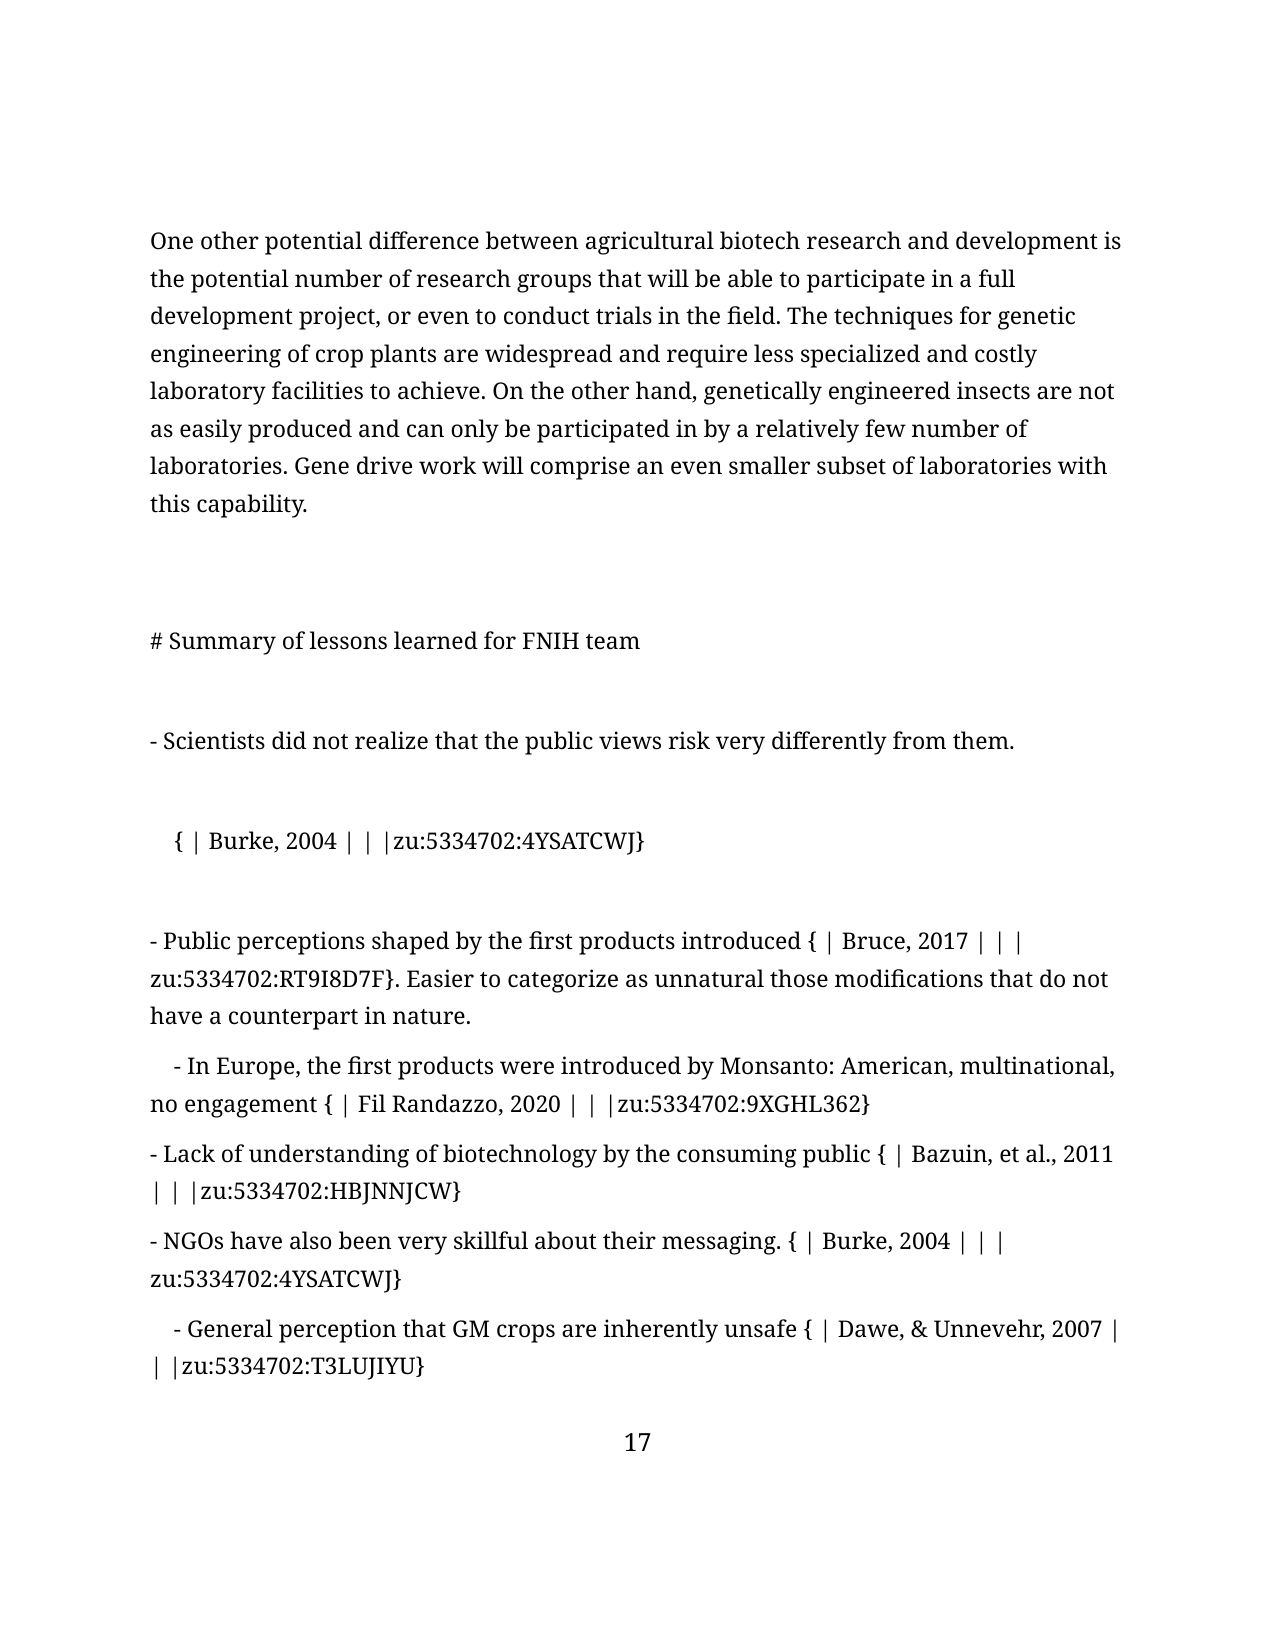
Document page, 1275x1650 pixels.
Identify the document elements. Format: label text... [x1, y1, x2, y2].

text # Summary of lessons learned for FNIH team [150, 625, 1125, 656]
text { | Burke, 2004 | | |zu:5334702:4YSATCWJ} [150, 825, 1125, 856]
text - Scientists did not realize that the public views risk very differently from them. [150, 725, 1125, 756]
text - In Europe, the first products were introduced by Monsanto: American, multinational, no engagement { | Fil Randazzo, 2020 | | |zu:5334702:9XGHL362} [150, 1050, 1125, 1119]
text - Lack of understanding of biotechnology by the consuming public { | Bazuin, et al., 2011 | | |zu:5334702:HBJNNJCW} [150, 1137, 1125, 1206]
text - General perception that GM crops are inherently unsafe { | Dawe, & Unnevehr, 2007 | | |zu:5334702:T3LUJIYU} [150, 1312, 1125, 1381]
text - NGOs have also been very skillful about their messaging. { | Burke, 2004 | | |zu:5334702:4YSATCWJ} [150, 1225, 1125, 1294]
text - Public perceptions shaped by the first products introduced { | Bruce, 2017 | | |zu:5334702:RT9I8D7F}. Easier to categorize as unnatural those modifications that do not have a counterpart in nature. [150, 925, 1125, 1031]
text One other potential difference between agricultural biotech research and development is the potential number of research groups that will be able to participate in a full development project, or even to conduct trials in the field. The techniques for genetic engineering of crop plants are widespread and require less specialized and costly laboratory facilities to achieve. On the other hand, genetically engineered insects are not as easily produced and can only be participated in by a relatively few number of laboratories. Gene drive work will comprise an even smaller subset of laboratories with this capability. [150, 225, 1125, 519]
